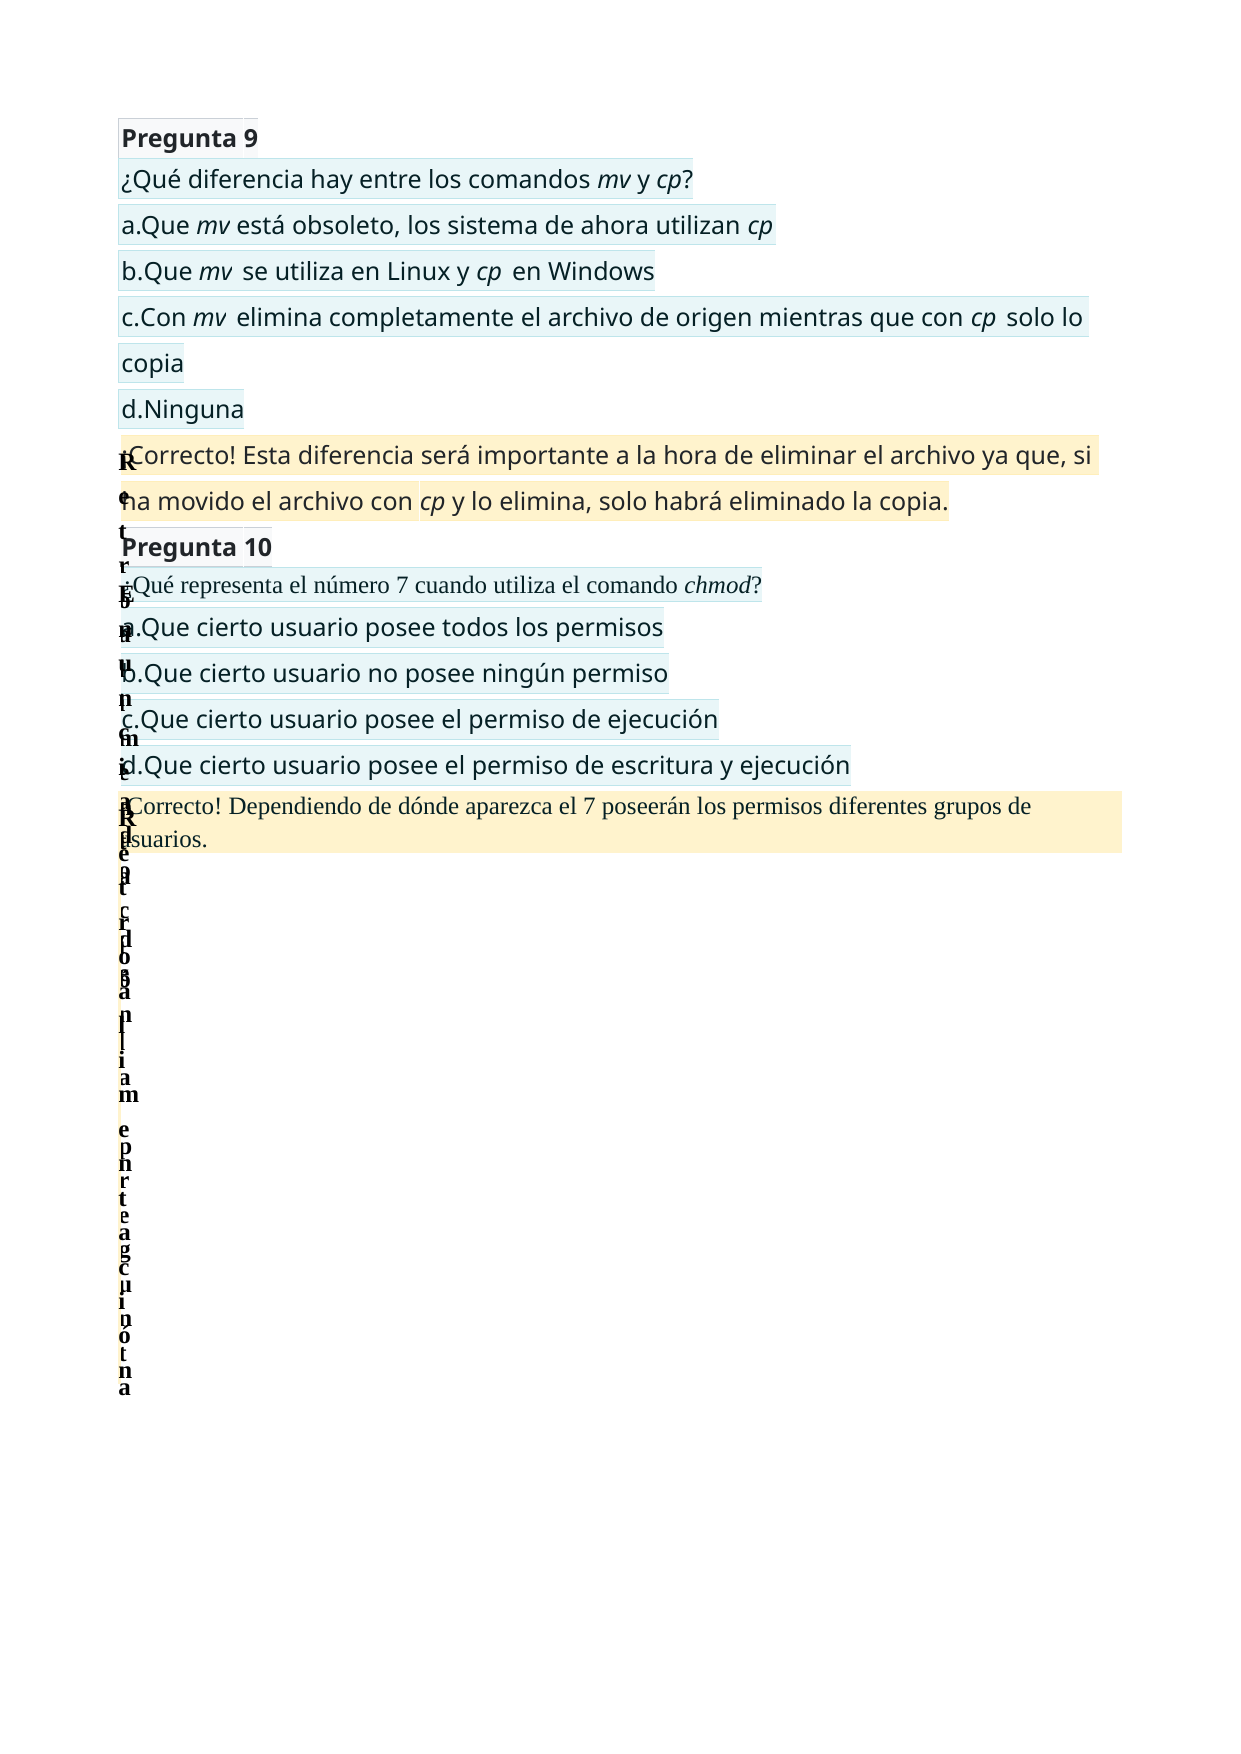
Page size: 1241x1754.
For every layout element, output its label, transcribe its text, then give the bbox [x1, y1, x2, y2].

text ¡Correcto! Dependiendo de dónde aparezca el 7 poseerán los permisos diferentes grupos de usuarios. [118, 791, 1122, 853]
text ¿Qué diferencia hay entre los comandos mv y cp? [119, 158, 1122, 198]
text a.Que mv está obsoleto, los sistema de ahora utilizan cp [119, 204, 1122, 244]
text a.Que cierto usuario posee todos los permisos [121, 607, 1122, 647]
text ¡Correcto! Esta diferencia será importante a la hora de eliminar el archivo ya que, si ha movido el archivo con cp y lo elimina, solo habrá eliminado la copia. [118, 434, 1122, 521]
subtitle Pregunta 10 [121, 527, 1122, 567]
subtitle Pregunta 9 [119, 118, 1122, 158]
text d.Ninguna [118, 388, 1122, 428]
text c.Con mv elimina completamente el archivo de origen mientras que con cp solo lo copia [118, 296, 1122, 382]
text ¿Qué representa el número 7 cuando utiliza el comando chmod? [118, 567, 1122, 601]
text b.Que cierto usuario no posee ningún permiso [121, 653, 1122, 693]
text c.Que cierto usuario posee el permiso de ejecución [121, 699, 1122, 739]
text d.Que cierto usuario posee el permiso de escritura y ejecución [121, 745, 1122, 785]
text b.Que mv se utiliza en Linux y cp en Windows [119, 250, 1122, 290]
